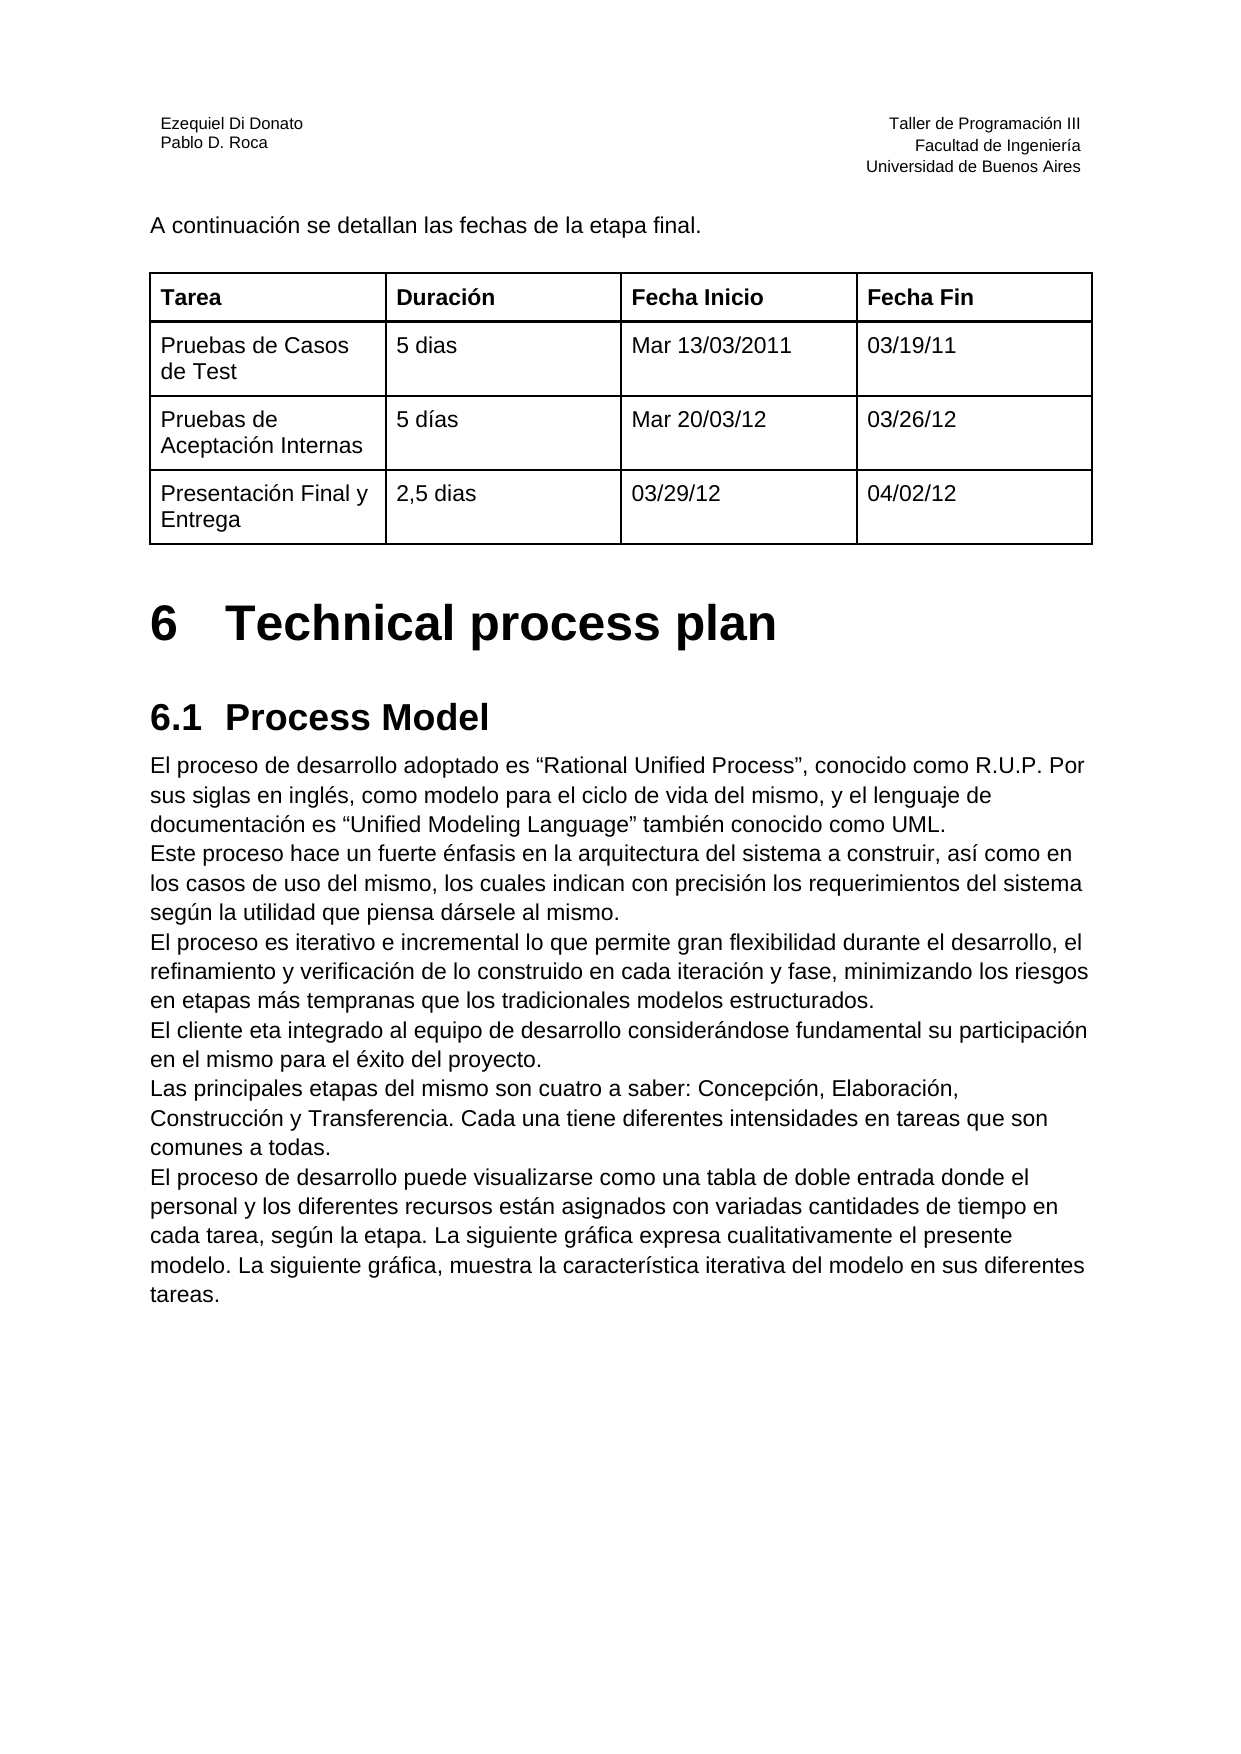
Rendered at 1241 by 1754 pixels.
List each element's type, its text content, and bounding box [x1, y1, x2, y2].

table_cell Pruebas de Aceptación Internas [151, 397, 385, 469]
text Este proceso hace un fuerte énfasis en la arquitectura del sistema a construir, así como en los casos de uso del mismo, los cuales indican con precisión los requerimientos del sistema según la utilidad que piensa dársele al mismo. [150, 841, 1090, 926]
table_header Fecha Inicio [622, 274, 856, 320]
table_cell 2,5 dias [387, 471, 620, 543]
table_cell 02/04/12 [858, 471, 1091, 543]
text El proceso de desarrollo adoptado es “Rational Unified Process”, conocido como R.U.P. Por sus siglas en inglés, como modelo para el ciclo de vida del mismo, y el lenguaje de documentación es “Unified Modeling Language” también conocido como UML. [150, 753, 1090, 837]
table_cell 19/03/11 [858, 323, 1091, 394]
subtitle 6 Technical process plan [150, 595, 1090, 651]
table_cell 29/03/12 [622, 471, 856, 543]
table_cell Mar 13/03/2011 [622, 323, 856, 394]
text El cliente eta integrado al equipo de desarrollo considerándose fundamental su participación en el mismo para el éxito del proyecto. [150, 1017, 1090, 1072]
text El proceso de desarrollo puede visualizarse como una tabla de doble entrada donde el personal y los diferentes recursos están asignados con variadas cantidades de tiempo en cada tarea, según la etapa. La siguiente gráfica expresa cualitativamente el presente modelo. La siguiente gráfica, muestra la característica iterativa del modelo en sus diferentes tareas. [150, 1164, 1090, 1307]
text El proceso es iterativo e incremental lo que permite gran flexibilidad durante el desarrollo, el refinamiento y verificación de lo construido en cada iteración y fase, minimizando los riesgos en etapas más tempranas que los tradicionales modelos estructurados. [150, 929, 1090, 1014]
table_cell 5 días [387, 397, 620, 469]
text Las principales etapas del mismo son cuatro a saber: Concepción, Elaboración, Construcción y Transferencia. Cada una tiene diferentes intensidades en tareas que son comunes a todas. [150, 1076, 1090, 1161]
table_header Fecha Fin [858, 274, 1091, 320]
table_cell 5 dias [387, 323, 620, 394]
subtitle 6.1 Process Model [150, 697, 1090, 738]
table_cell Presentación Final y Entrega [151, 471, 385, 543]
table_cell Pruebas de Casos de Test [151, 323, 385, 394]
table_cell Mar 20/03/12 [622, 397, 856, 469]
text A continuación se detallan las fechas de la etapa final. [150, 213, 1090, 239]
table_header Duración [387, 274, 620, 320]
table_header Tarea [151, 274, 385, 320]
table_cell 26/03/12 [858, 397, 1091, 469]
